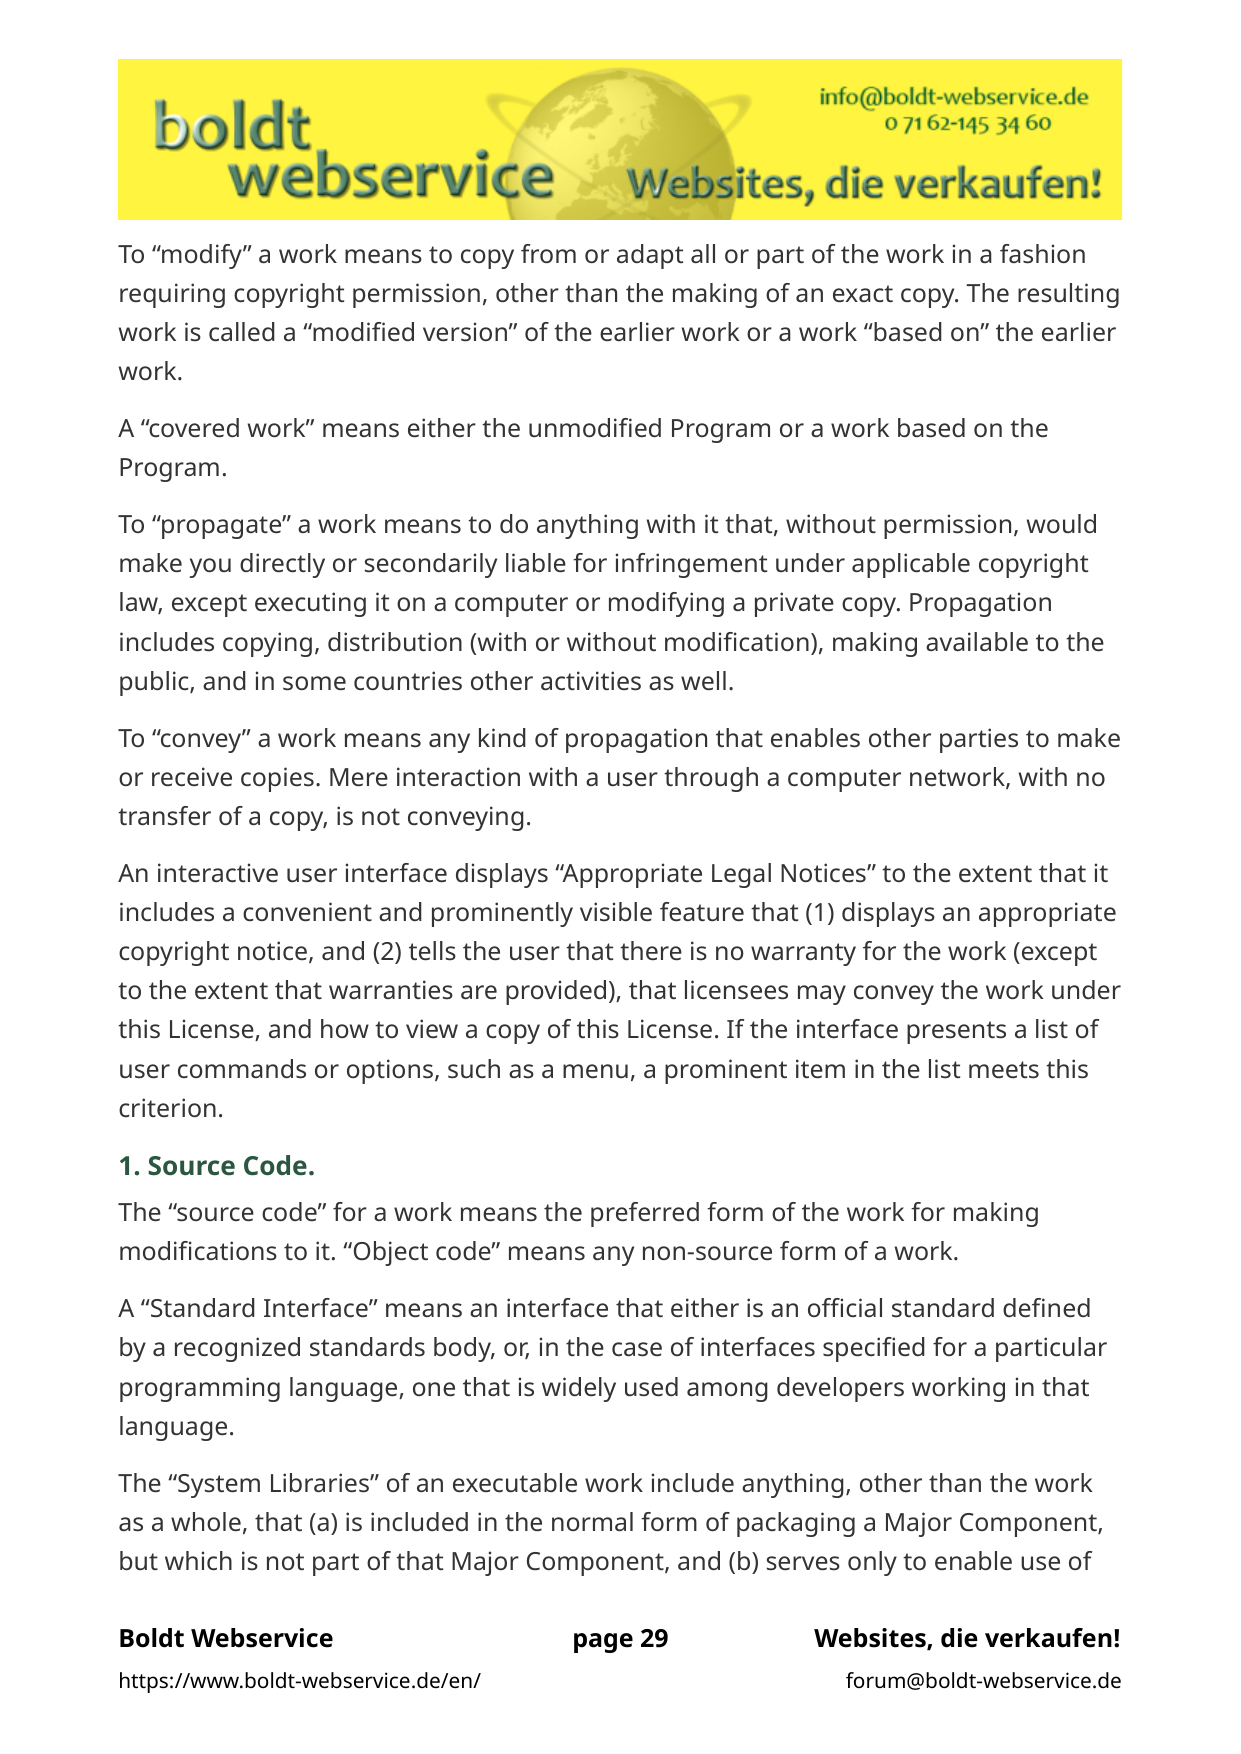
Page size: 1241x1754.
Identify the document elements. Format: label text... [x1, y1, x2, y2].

text To “modify” a work means to copy from or adapt all or part of the work in a fashion requiring copyright permission, other than the making of an exact copy. The resulting work is called a “modified version” of the earlier work or a work “based on” the earlier work. [118, 236, 1122, 388]
text A “covered work” means either the unmodified Program or a work based on the Program. [118, 411, 1122, 484]
text A “Standard Interface” means an interface that either is an official standard defined by a recognized standards body, or, in the case of interfaces specified for a particular programming language, one that is widely used among developers working in that language. [118, 1291, 1122, 1442]
text The “source code” for a work means the preferred form of the work for making modifications to it. “Object code” means any non-source form of a work. [118, 1195, 1122, 1268]
text To “propagate” a work means to do anything with it that, without permission, would make you directly or secondarily liable for infringement under applicable copyright law, except executing it on a computer or modifying a private copy. Propagation includes copying, distribution (with or without modification), making available to the public, and in some countries other activities as well. [118, 507, 1122, 697]
text The “System Libraries” of an executable work include anything, other than the work as a whole, that (a) is included in the normal form of packaging a Major Component, but which is not part of that Major Component, and (b) serves only to enable use of [118, 1465, 1122, 1578]
text To “convey” a work means any kind of propagation that enables other parties to make or receive copies. Mere interaction with a user through a computer network, with no transfer of a copy, is not conveying. [118, 720, 1122, 833]
text An interactive user interface displays “Appropriate Legal Notices” to the extent that it includes a convenient and prominently visible feature that (1) displays an appropriate copyright notice, and (2) tells the user that there is no warranty for the work (except to the extent that warranties are provided), that licensees may convey the work under this License, and how to view a copy of this License. If the interface presents a list of user commands or options, such as a menu, a prominent item in the list meets this criterion. [118, 855, 1122, 1124]
picture [118, 59, 1123, 220]
subtitle 1. Source Code. [118, 1147, 1122, 1183]
